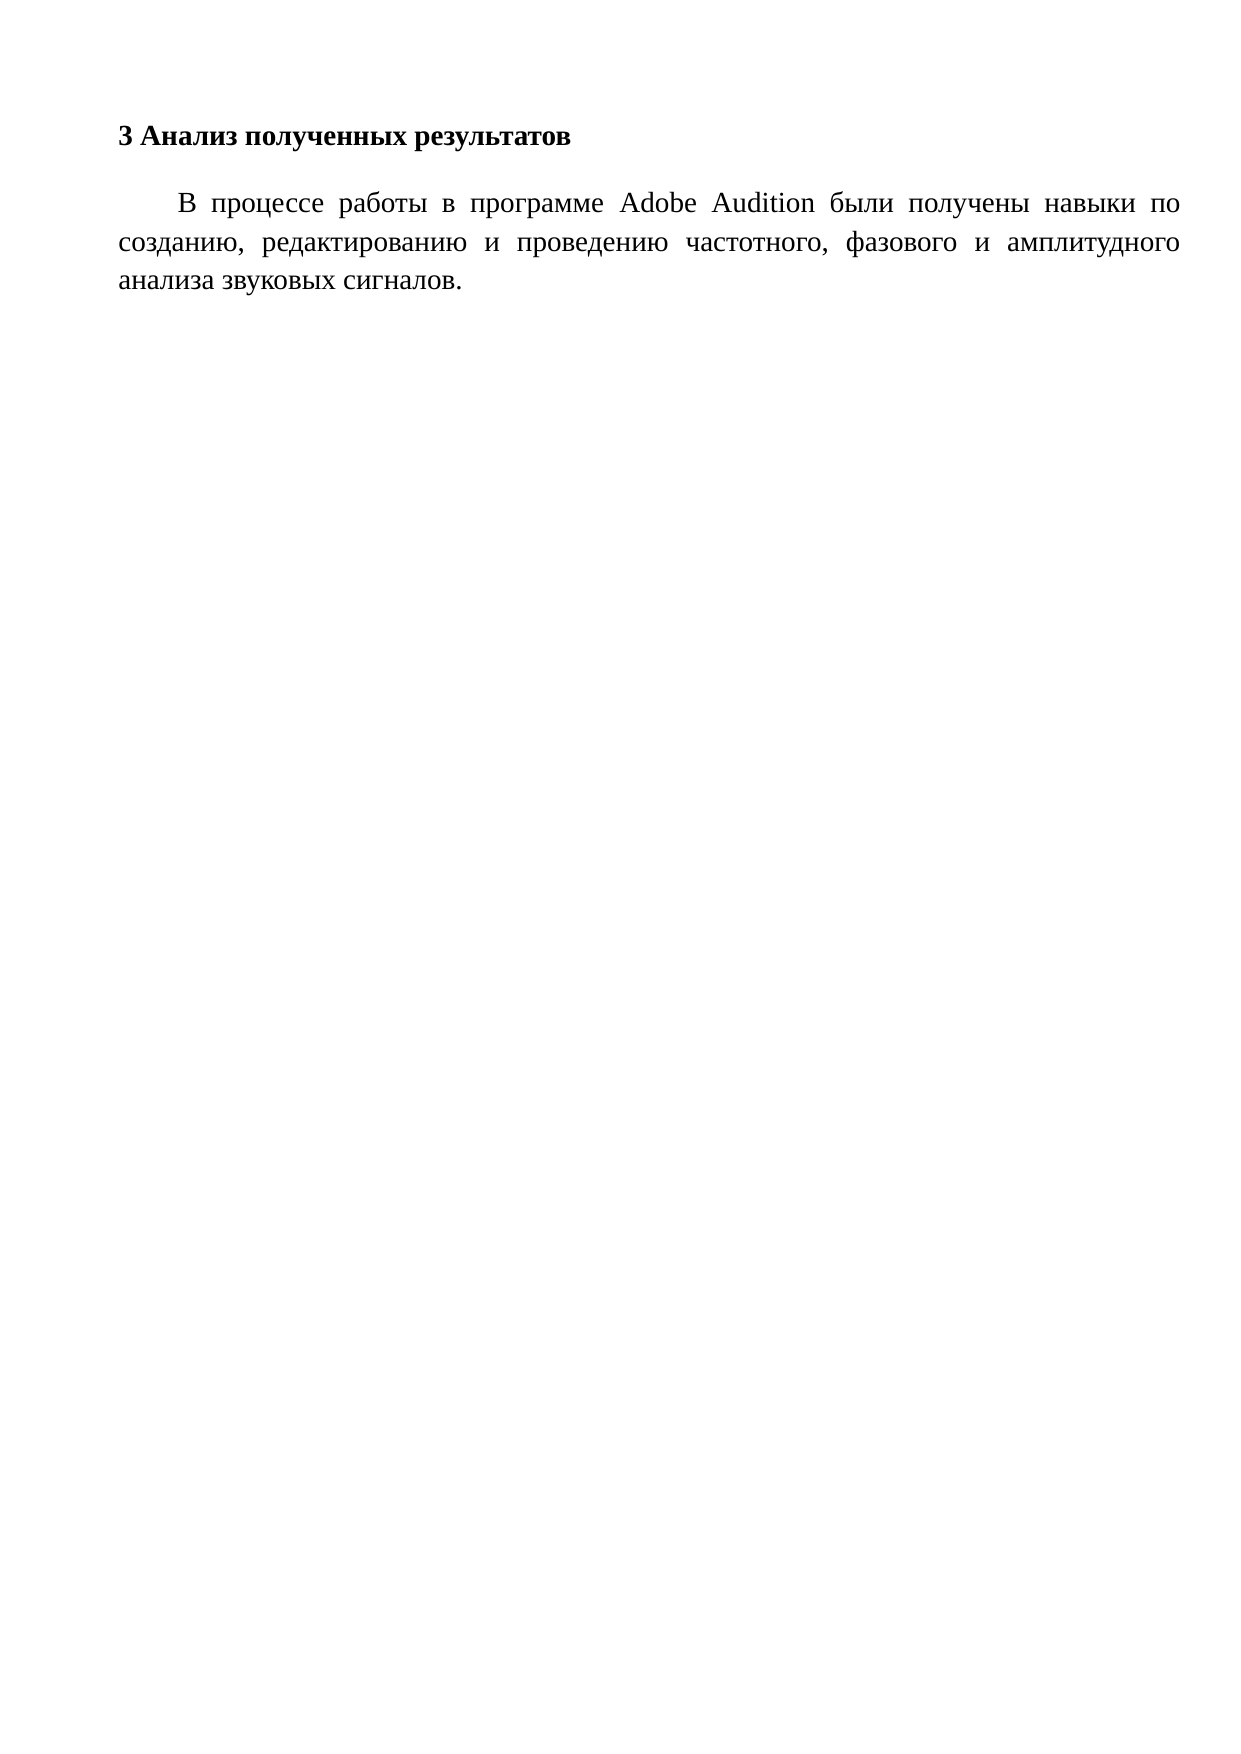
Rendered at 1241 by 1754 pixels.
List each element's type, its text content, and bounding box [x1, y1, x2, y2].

text 3 Анализ полученных результатов [118, 118, 1181, 152]
text В процессе работы в программе Adobe Audition были получены навыки по созданию, редактированию и проведению частотного, фазового и амплитудного анализа звуковых сигналов. [118, 185, 1181, 296]
